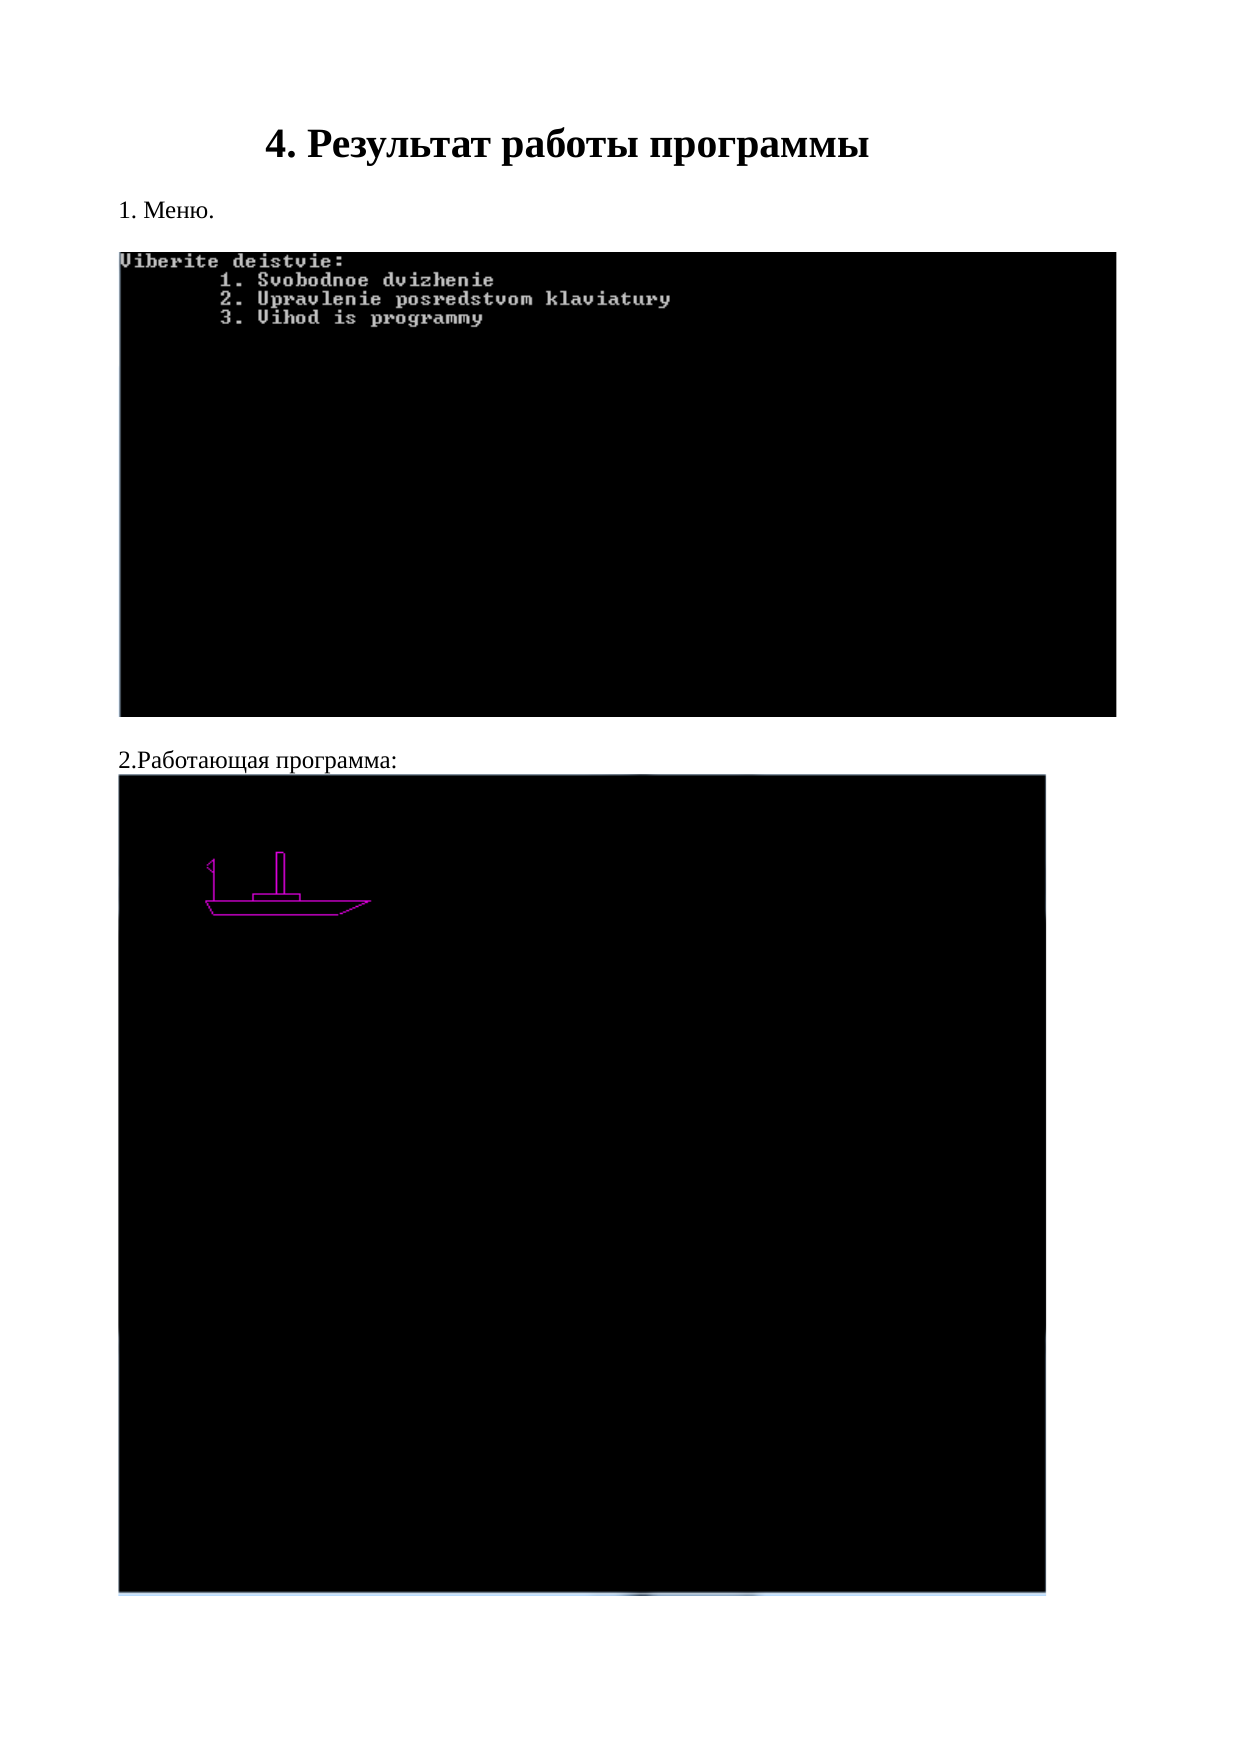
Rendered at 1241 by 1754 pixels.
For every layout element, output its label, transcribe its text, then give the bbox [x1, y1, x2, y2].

text 1. Меню. [118, 195, 1122, 223]
picture [118, 774, 1047, 1596]
text 2.Работающая программа: [118, 745, 1122, 774]
picture [118, 252, 1117, 717]
text 4. Результат работы программы [265, 118, 1122, 166]
